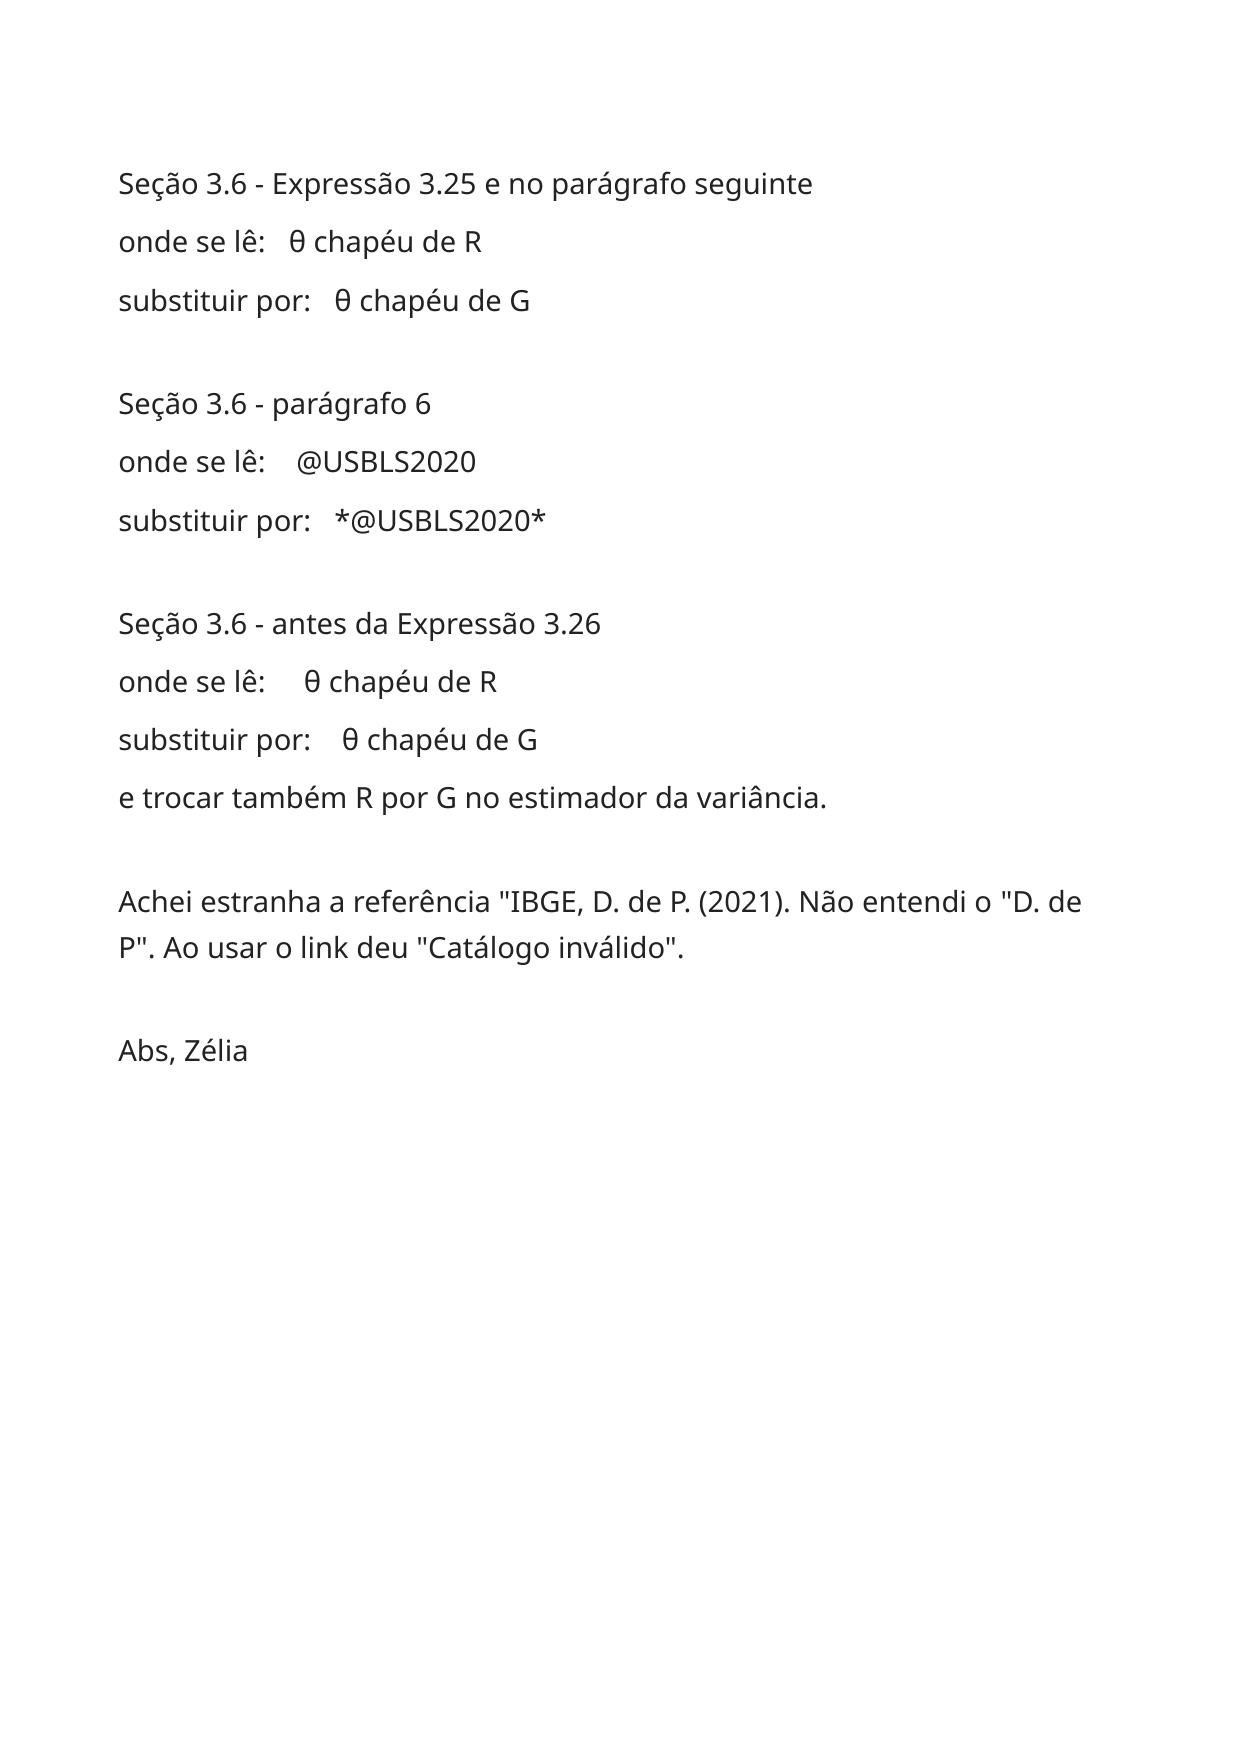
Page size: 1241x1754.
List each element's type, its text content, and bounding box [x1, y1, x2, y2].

text substituir por: θ chapéu de G [118, 280, 1122, 319]
text Achei estranha a referência "IBGE, D. de P. (2021). Não entendi o "D. de P". Ao usar o link deu "Catálogo inválido". [118, 881, 1122, 967]
text Seção 3.6 - antes da Expressão 3.26 [118, 603, 1122, 643]
text onde se lê: θ chapéu de R [118, 662, 1122, 701]
text Abs, Zélia [118, 1031, 1122, 1070]
text onde se lê: @USBLS2020 [118, 442, 1122, 481]
text onde se lê: θ chapéu de R [118, 222, 1122, 261]
text Seção 3.6 - Expressão 3.25 e no parágrafo seguinte [118, 164, 1122, 203]
text e trocar também R por G no estimador da variância. [118, 778, 1122, 817]
text Seção 3.6 - parágrafo 6 [118, 383, 1122, 423]
text substituir por: θ chapéu de G [118, 720, 1122, 759]
text substituir por: *@USBLS2020* [118, 500, 1122, 539]
